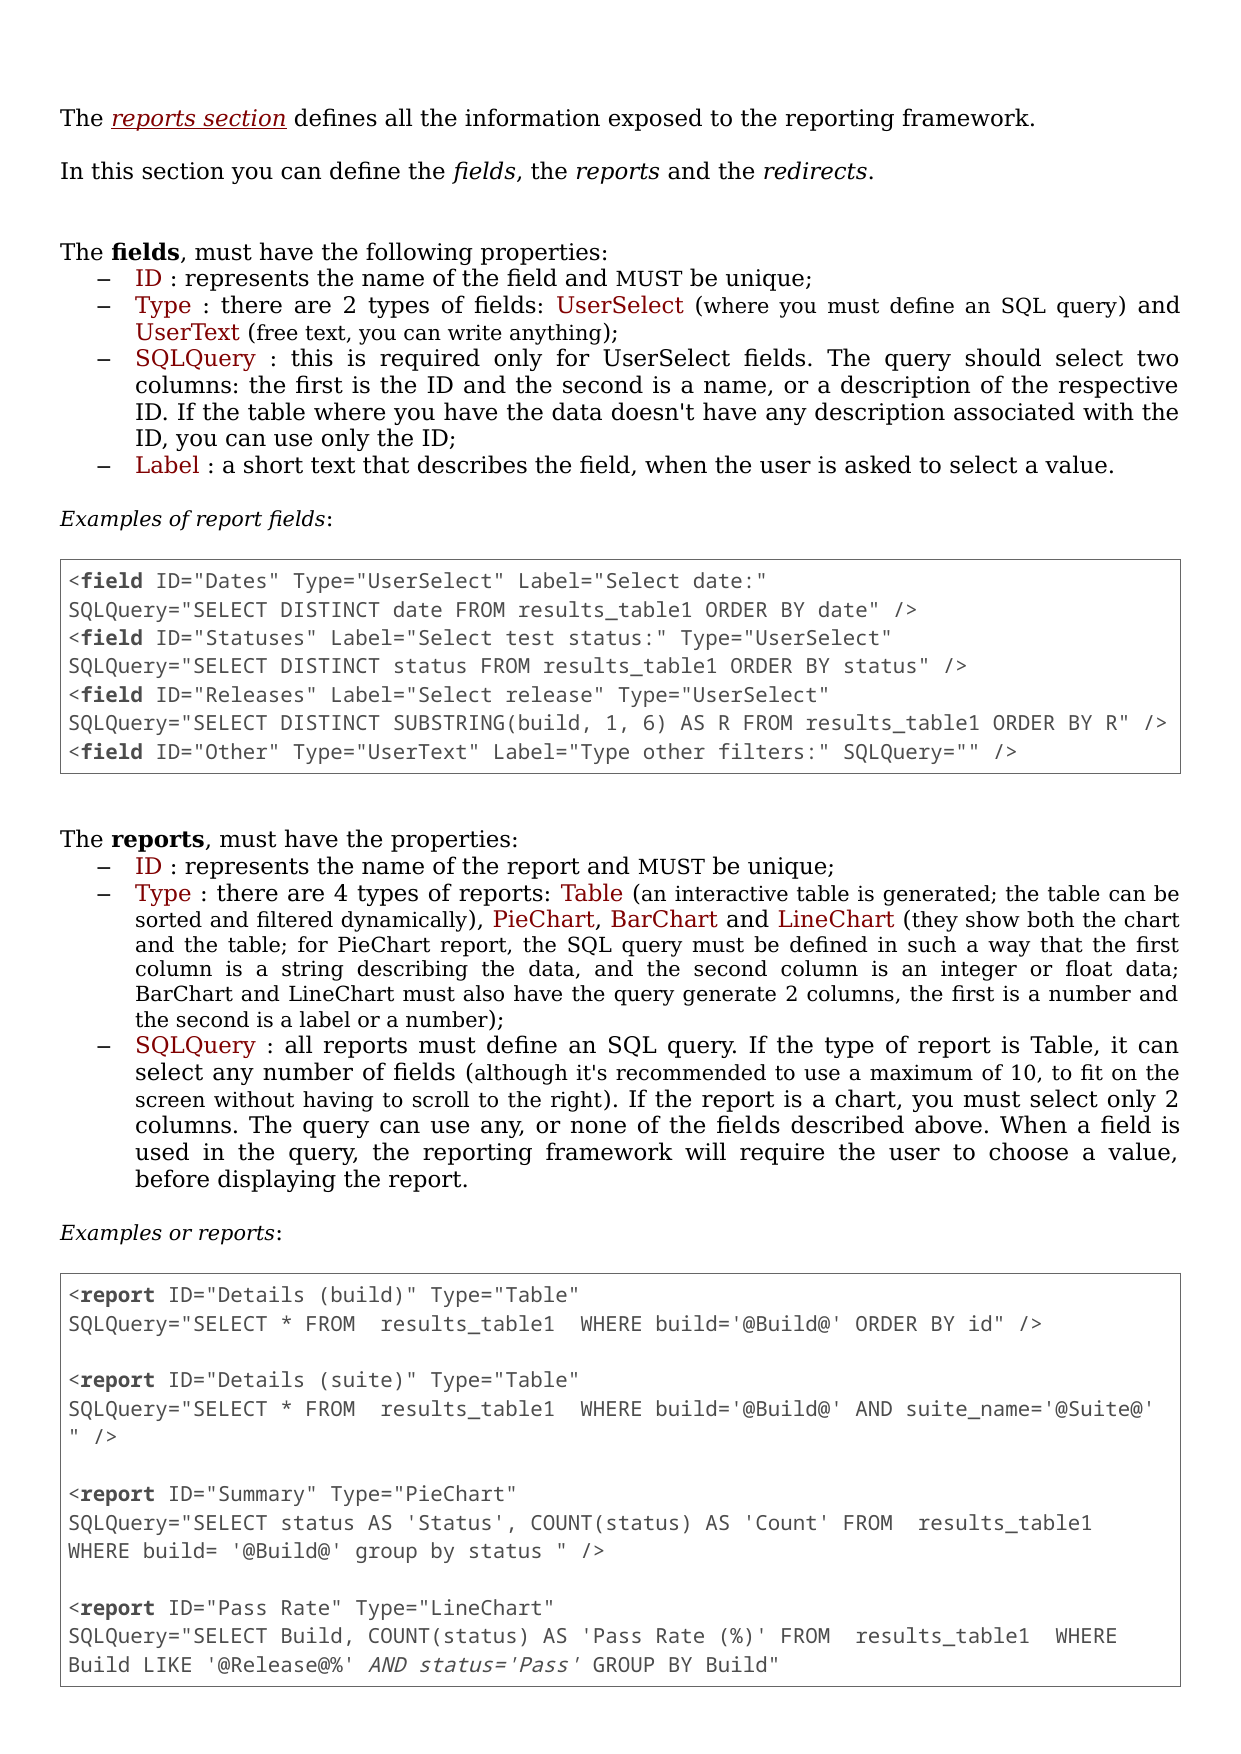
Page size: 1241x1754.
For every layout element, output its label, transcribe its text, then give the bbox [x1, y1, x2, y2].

list SQLQuery : all reports must define an SQL query. If the type of report is Table, it can select any number of fields (although it's recommended to use a maximum of 10, to fit on the screen without having to scroll to the right). If the report is a chart, you must select only 2 columns. The query can use any, or none of the fields described above. When a field is used in the query, the reporting framework will require the user to choose a value, before displaying the report. [97, 1033, 1181, 1193]
text SQLQuery="SELECT DISTINCT SUBSTRING(build, 1, 6) AS R FROM results_table1 ORDER BY R" /> [61, 701, 1180, 729]
text SQLQuery="SELECT Build, COUNT(status) AS 'Pass Rate (%)' FROM results_table1 WHERE Build LIKE '@Release@%' AND status='Pass' GROUP BY Build" [61, 1614, 1180, 1686]
text <field ID="Releases" Label="Select release" Type="UserSelect" [61, 672, 1180, 701]
list ID : represents the name of the field and MUST be unique; [97, 265, 1181, 292]
text Examples or reports: [60, 1219, 1181, 1246]
text <field ID="Other" Type="UserText" Label="Type other filters:" SQLQuery="" /> [61, 729, 1180, 773]
text <report ID="Details (build)" Type="Table" [61, 1274, 1180, 1301]
text SQLQuery="SELECT status AS 'Status', COUNT(status) AS 'Count' FROM results_table1 WHERE build= '@Build@' group by status " /> [61, 1500, 1180, 1565]
list SQLQuery : this is required only for UserSelect fields. The query should select two columns: the first is the ID and the second is a name, or a description of the respective ID. If the table where you have the data doesn't have any description associated with the ID, you can use only the ID; [97, 345, 1181, 452]
text SQLQuery="SELECT * FROM results_table1 WHERE build='@Build@' AND suite_name='@Suite@' " /> [61, 1386, 1180, 1451]
text The reports section defines all the information exposed to the reporting framework. [60, 105, 1181, 132]
text <field ID="Statuses" Label="Select test status:" Type="UserSelect" [61, 616, 1180, 644]
text The reports, must have the properties: [60, 826, 1181, 853]
text SQLQuery="SELECT DISTINCT date FROM results_table1 ORDER BY date" /> [61, 587, 1180, 616]
text <field ID="Dates" Type="UserSelect" Label="Select date:" [61, 560, 1180, 587]
list Type : there are 2 types of fields: UserSelect (where you must define an SQL query) and UserText (free text, you can write anything); [97, 292, 1181, 345]
list Type : there are 4 types of reports: Table (an interactive table is generated; the table can be sorted and filtered dynamically), PieChart, BarChart and LineChart (they show both the chart and the table; for PieChart report, the SQL query must be defined in such a way that the first column is a string describing the data, and the second column is an integer or float data; BarChart and LineChart must also have the query generate 2 columns, the first is a number and the second is a label or a number); [97, 880, 1181, 1033]
text The fields, must have the following properties: [60, 238, 1181, 265]
text <report ID="Pass Rate" Type="LineChart" [61, 1586, 1180, 1614]
text In this section you can define the fields, the reports and the redirects. [60, 158, 1181, 185]
text SQLQuery="SELECT * FROM results_table1 WHERE build='@Build@' ORDER BY id" /> [61, 1301, 1180, 1337]
text <report ID="Details (suite)" Type="Table" [61, 1358, 1180, 1386]
list Label : a short text that describes the field, when the user is asked to select a value. [97, 452, 1181, 479]
text <report ID="Summary" Type="PieChart" [61, 1472, 1180, 1500]
list ID : represents the name of the report and MUST be unique; [97, 853, 1181, 880]
text Examples of report fields: [60, 505, 1181, 532]
text SQLQuery="SELECT DISTINCT status FROM results_table1 ORDER BY status" /> [61, 644, 1180, 672]
